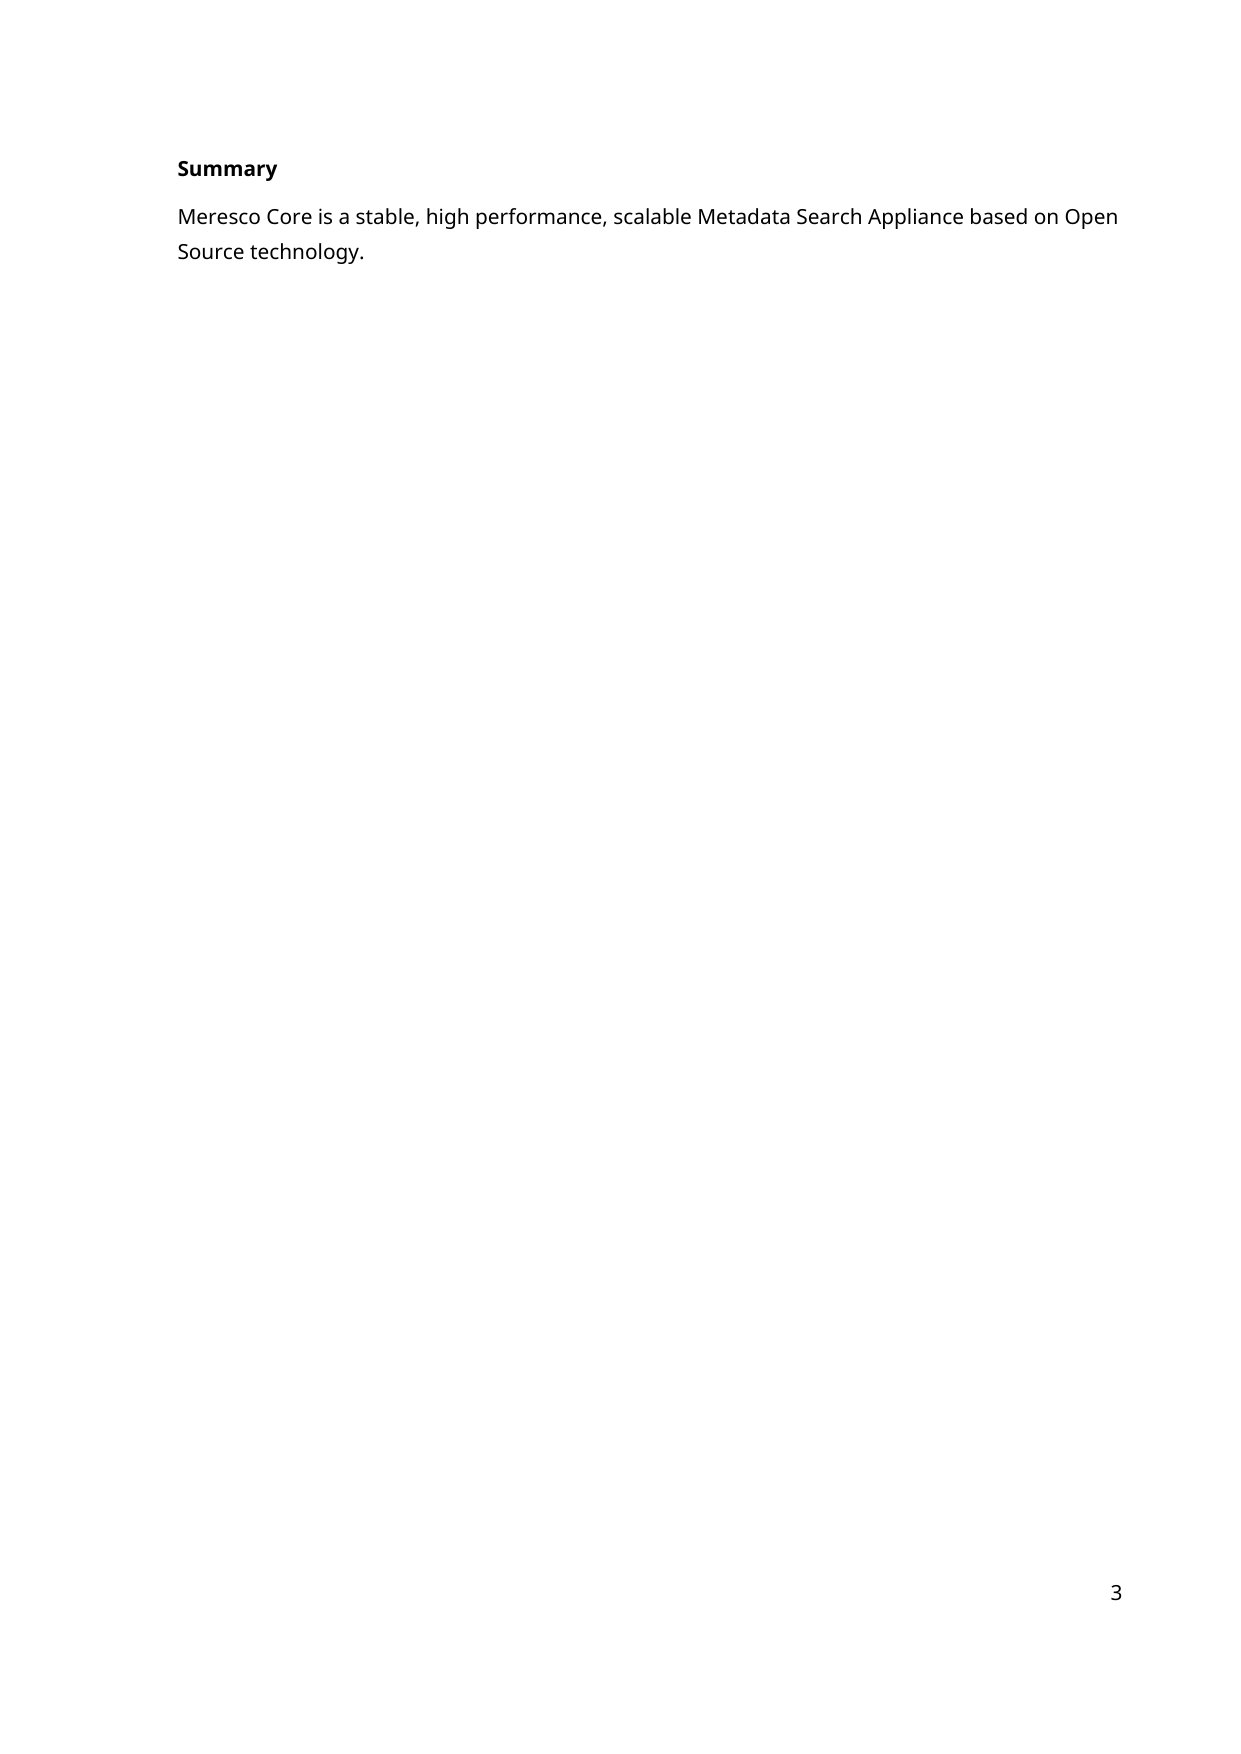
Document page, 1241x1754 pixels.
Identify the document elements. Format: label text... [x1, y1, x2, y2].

text Meresco Core is a stable, high performance, scalable Metadata Search Appliance based on Open Source technology. [177, 195, 1122, 266]
text Summary [177, 148, 1122, 183]
